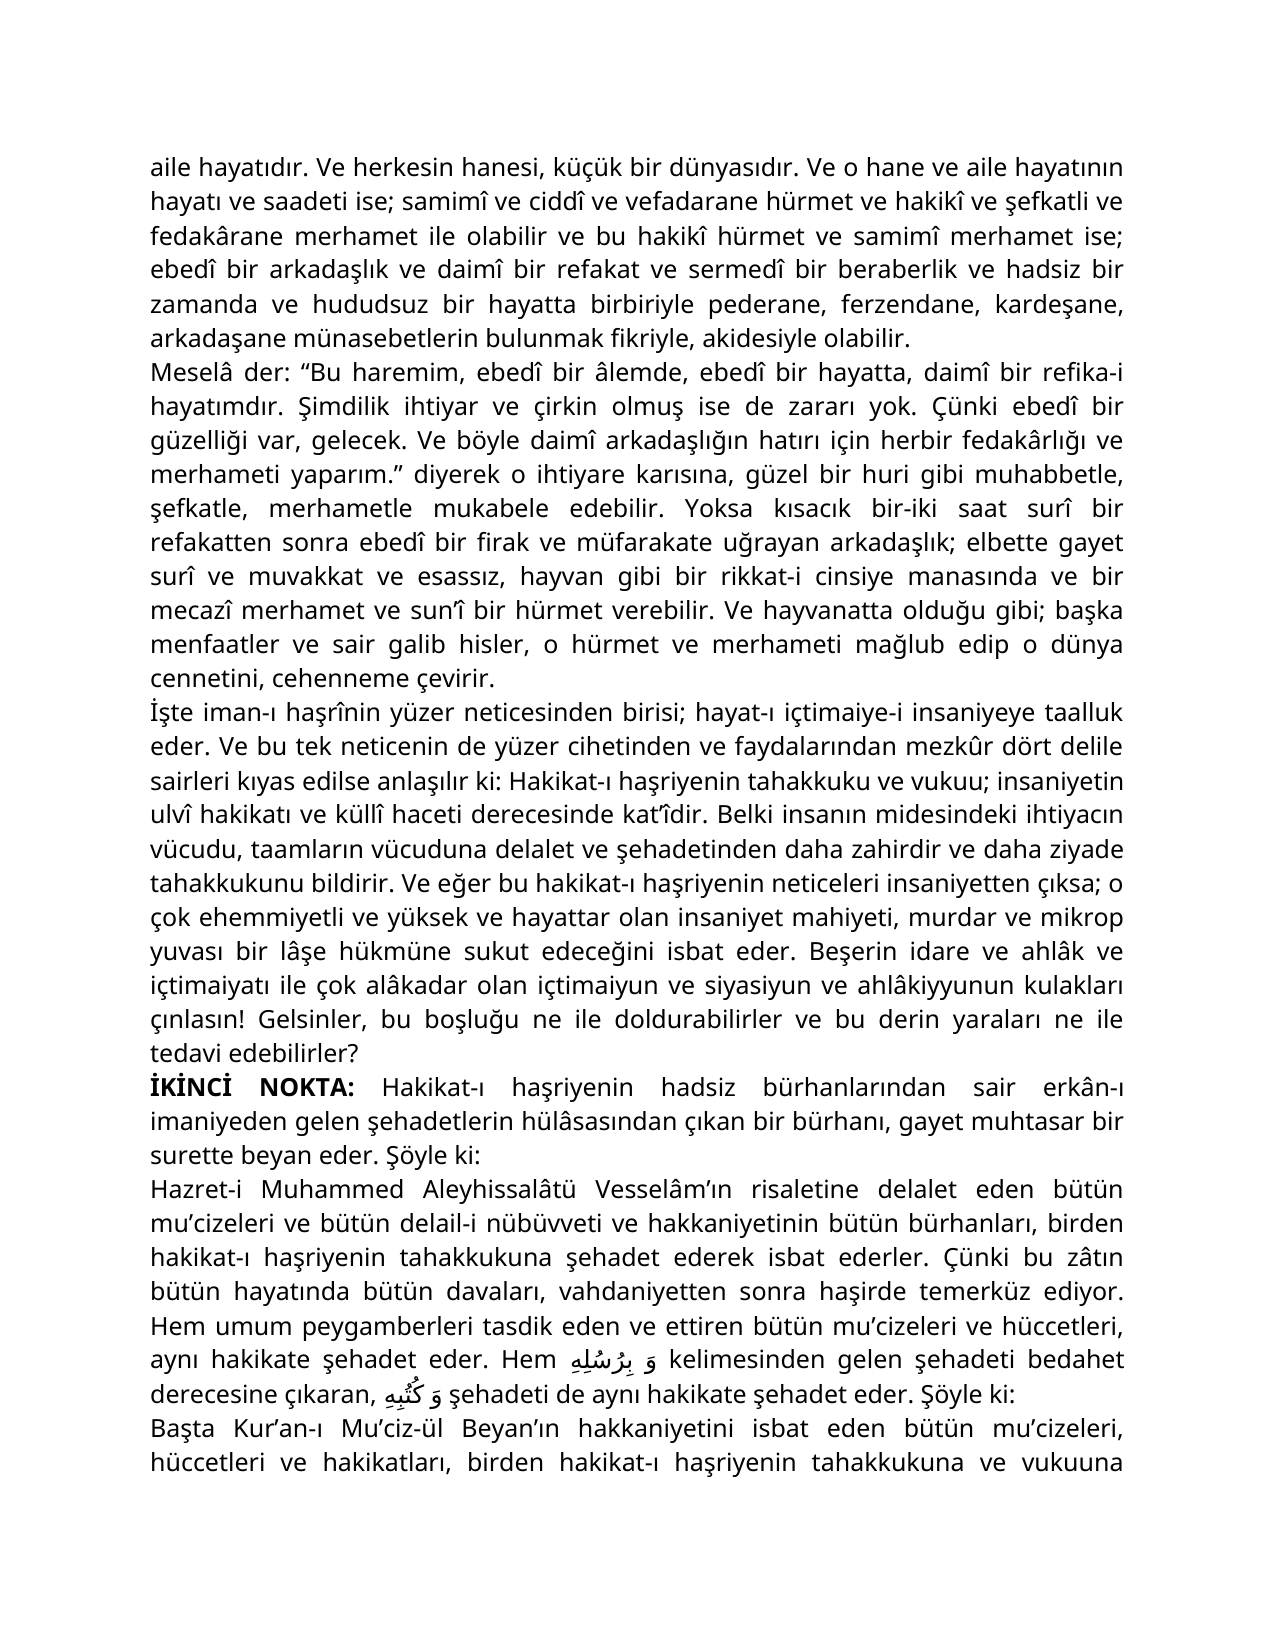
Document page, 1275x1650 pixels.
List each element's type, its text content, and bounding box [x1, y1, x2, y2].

text İKİNCİ NOKTA: Hakikat-ı haşriyenin hadsiz bürhanlarından sair erkân-ı imaniyeden gelen şehadetlerin hülâsasından çıkan bir bürhanı, gayet muhtasar bir surette beyan eder. Şöyle ki: [150, 1070, 1125, 1172]
text İşte iman-ı haşrînin yüzer neticesinden birisi; hayat-ı içtimaiye-i insaniyeye taalluk eder. Ve bu tek neticenin de yüzer cihetinden ve faydalarından mezkûr dört delile sairleri kıyas edilse anlaşılır ki: Hakikat-ı haşriyenin tahakkuku ve vukuu; insaniyetin ulvî hakikatı ve küllî haceti derecesinde kat’îdir. Belki insanın midesindeki ihtiyacın vücudu, taamların vücuduna delalet ve şehadetinden daha zahirdir ve daha ziyade tahakkukunu bildirir. Ve eğer bu hakikat-ı haşriyenin neticeleri insaniyetten çıksa; o çok ehemmiyetli ve yüksek ve hayattar olan insaniyet mahiyeti, murdar ve mikrop yuvası bir lâşe hükmüne sukut edeceğini isbat eder. Beşerin idare ve ahlâk ve içtimaiyatı ile çok alâkadar olan içtimaiyun ve siyasiyun ve ahlâkiyyunun kulakları çınlasın! Gelsinler, bu boşluğu ne ile doldurabilirler ve bu derin yaraları ne ile tedavi edebilirler? [150, 695, 1125, 1070]
text Hazret-i Muhammed Aleyhissalâtü Vesselâm’ın risaletine delalet eden bütün mu’cizeleri ve bütün delail-i nübüvveti ve hakkaniyetinin bütün bürhanları, birden hakikat-ı haşriyenin tahakkukuna şehadet ederek isbat ederler. Çünki bu zâtın bütün hayatında bütün davaları, vahdaniyetten sonra haşirde temerküz ediyor. Hem umum peygamberleri tasdik eden ve ettiren bütün mu’cizeleri ve hüccetleri, aynı hakikate şehadet eder. Hem وَ بِرُسُلِهِ kelimesinden gelen şehadeti bedahet derecesine çıkaran, وَ كُتُبِهِ şehadeti de aynı hakikate şehadet eder. Şöyle ki: [150, 1172, 1125, 1410]
text aile hayatıdır. Ve herkesin hanesi, küçük bir dünyasıdır. Ve o hane ve aile hayatının hayatı ve saadeti ise; samimî ve ciddî ve vefadarane hürmet ve hakikî ve şefkatli ve fedakârane merhamet ile olabilir ve bu hakikî hürmet ve samimî merhamet ise; ebedî bir arkadaşlık ve daimî bir refakat ve sermedî bir beraberlik ve hadsiz bir zamanda ve hududsuz bir hayatta birbiriyle pederane, ferzendane, kardeşane, arkadaşane münasebetlerin bulunmak fikriyle, akidesiyle olabilir. [150, 150, 1125, 354]
text Meselâ der: “Bu haremim, ebedî bir âlemde, ebedî bir hayatta, daimî bir refika-i hayatımdır. Şimdilik ihtiyar ve çirkin olmuş ise de zararı yok. Çünki ebedî bir güzelliği var, gelecek. Ve böyle daimî arkadaşlığın hatırı için herbir fedakârlığı ve merhameti yaparım.” diyerek o ihtiyare karısına, güzel bir huri gibi muhabbetle, şefkatle, merhametle mukabele edebilir. Yoksa kısacık bir-iki saat surî bir refakatten sonra ebedî bir firak ve müfarakate uğrayan arkadaşlık; elbette gayet surî ve muvakkat ve esassız, hayvan gibi bir rikkat-i cinsiye manasında ve bir mecazî merhamet ve sun’î bir hürmet verebilir. Ve hayvanatta olduğu gibi; başka menfaatler ve sair galib hisler, o hürmet ve merhameti mağlub edip o dünya cennetini, cehenneme çevirir. [150, 354, 1125, 695]
text Başta Kur’an-ı Mu’ciz-ül Beyan’ın hakkaniyetini isbat eden bütün mu’cizeleri, hüccetleri ve hakikatları, birden hakikat-ı haşriyenin tahakkukuna ve vukuuna [150, 1410, 1125, 1478]
